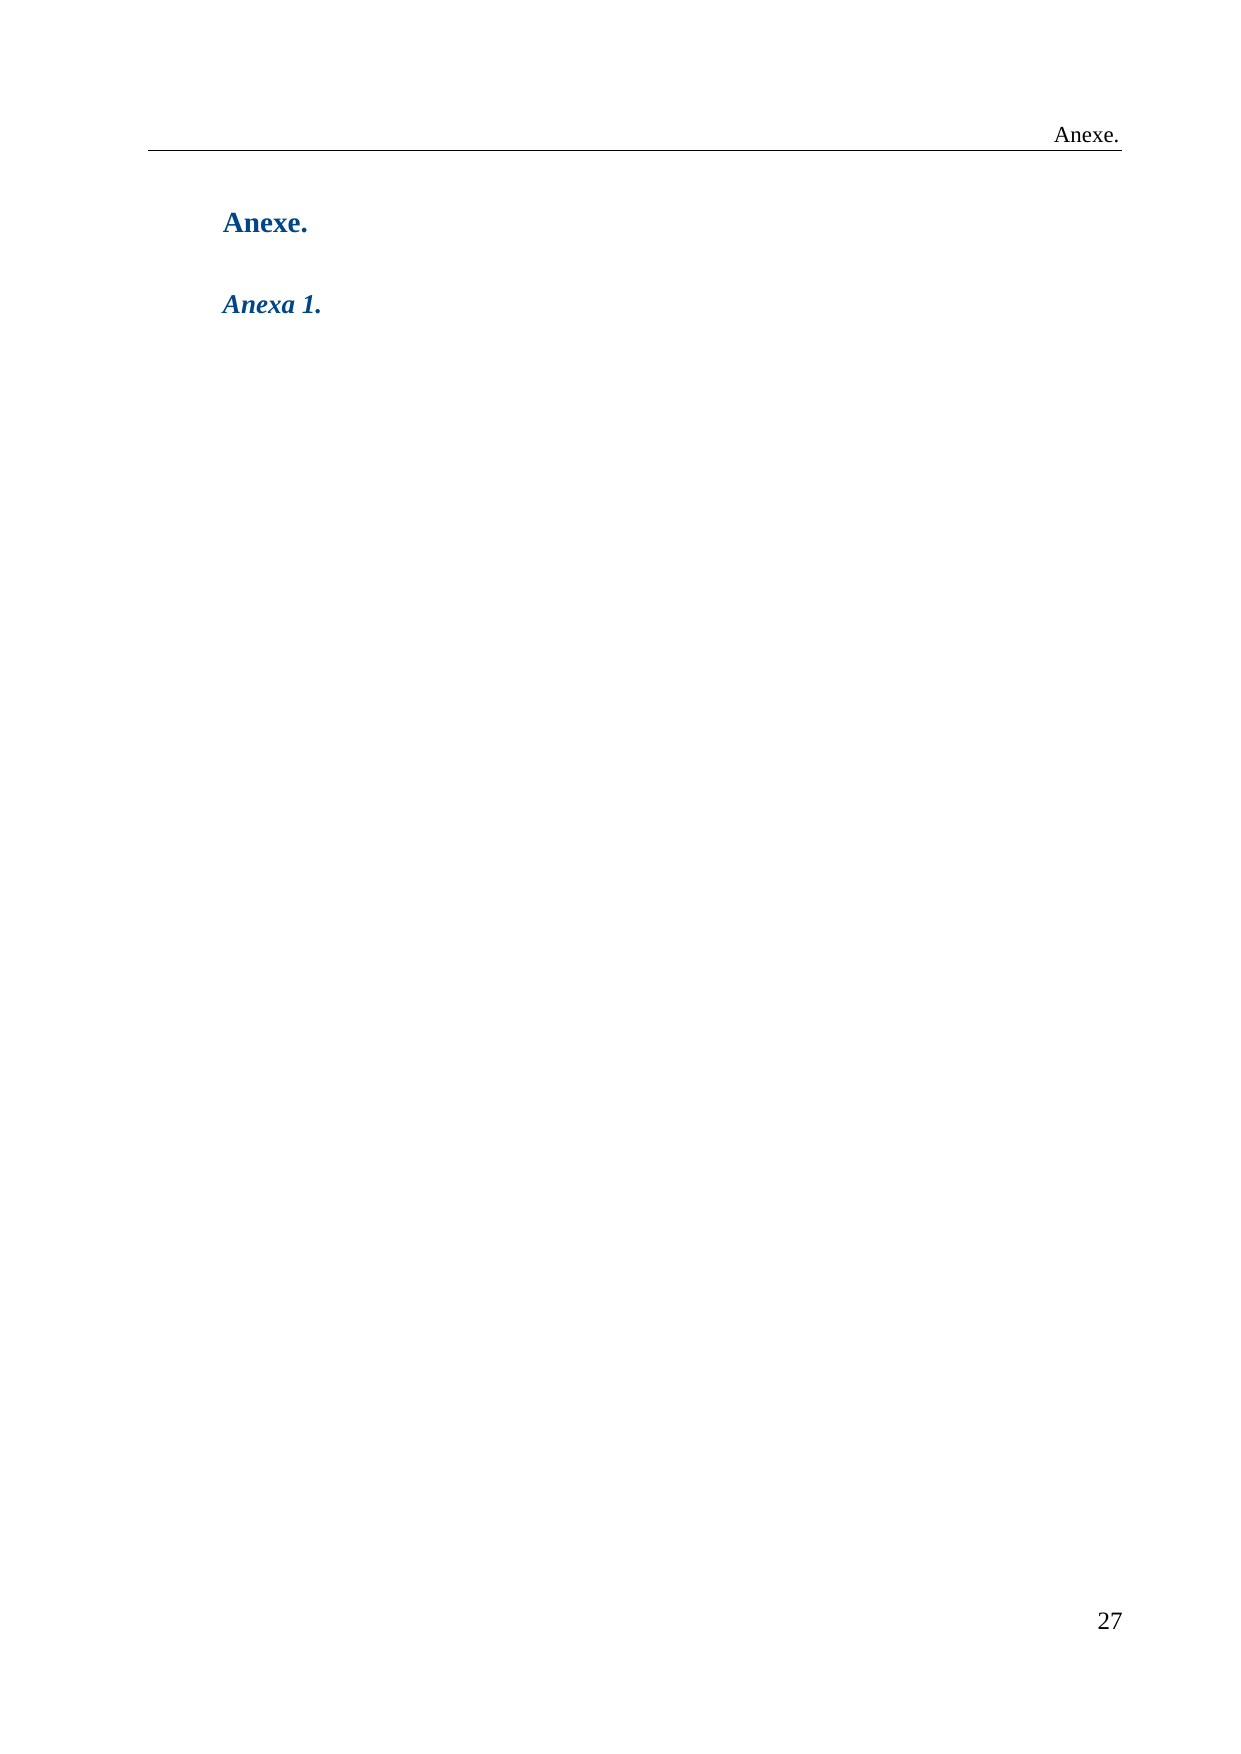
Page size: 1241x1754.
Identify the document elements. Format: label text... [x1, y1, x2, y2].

subtitle Anexe. [148, 205, 1122, 238]
